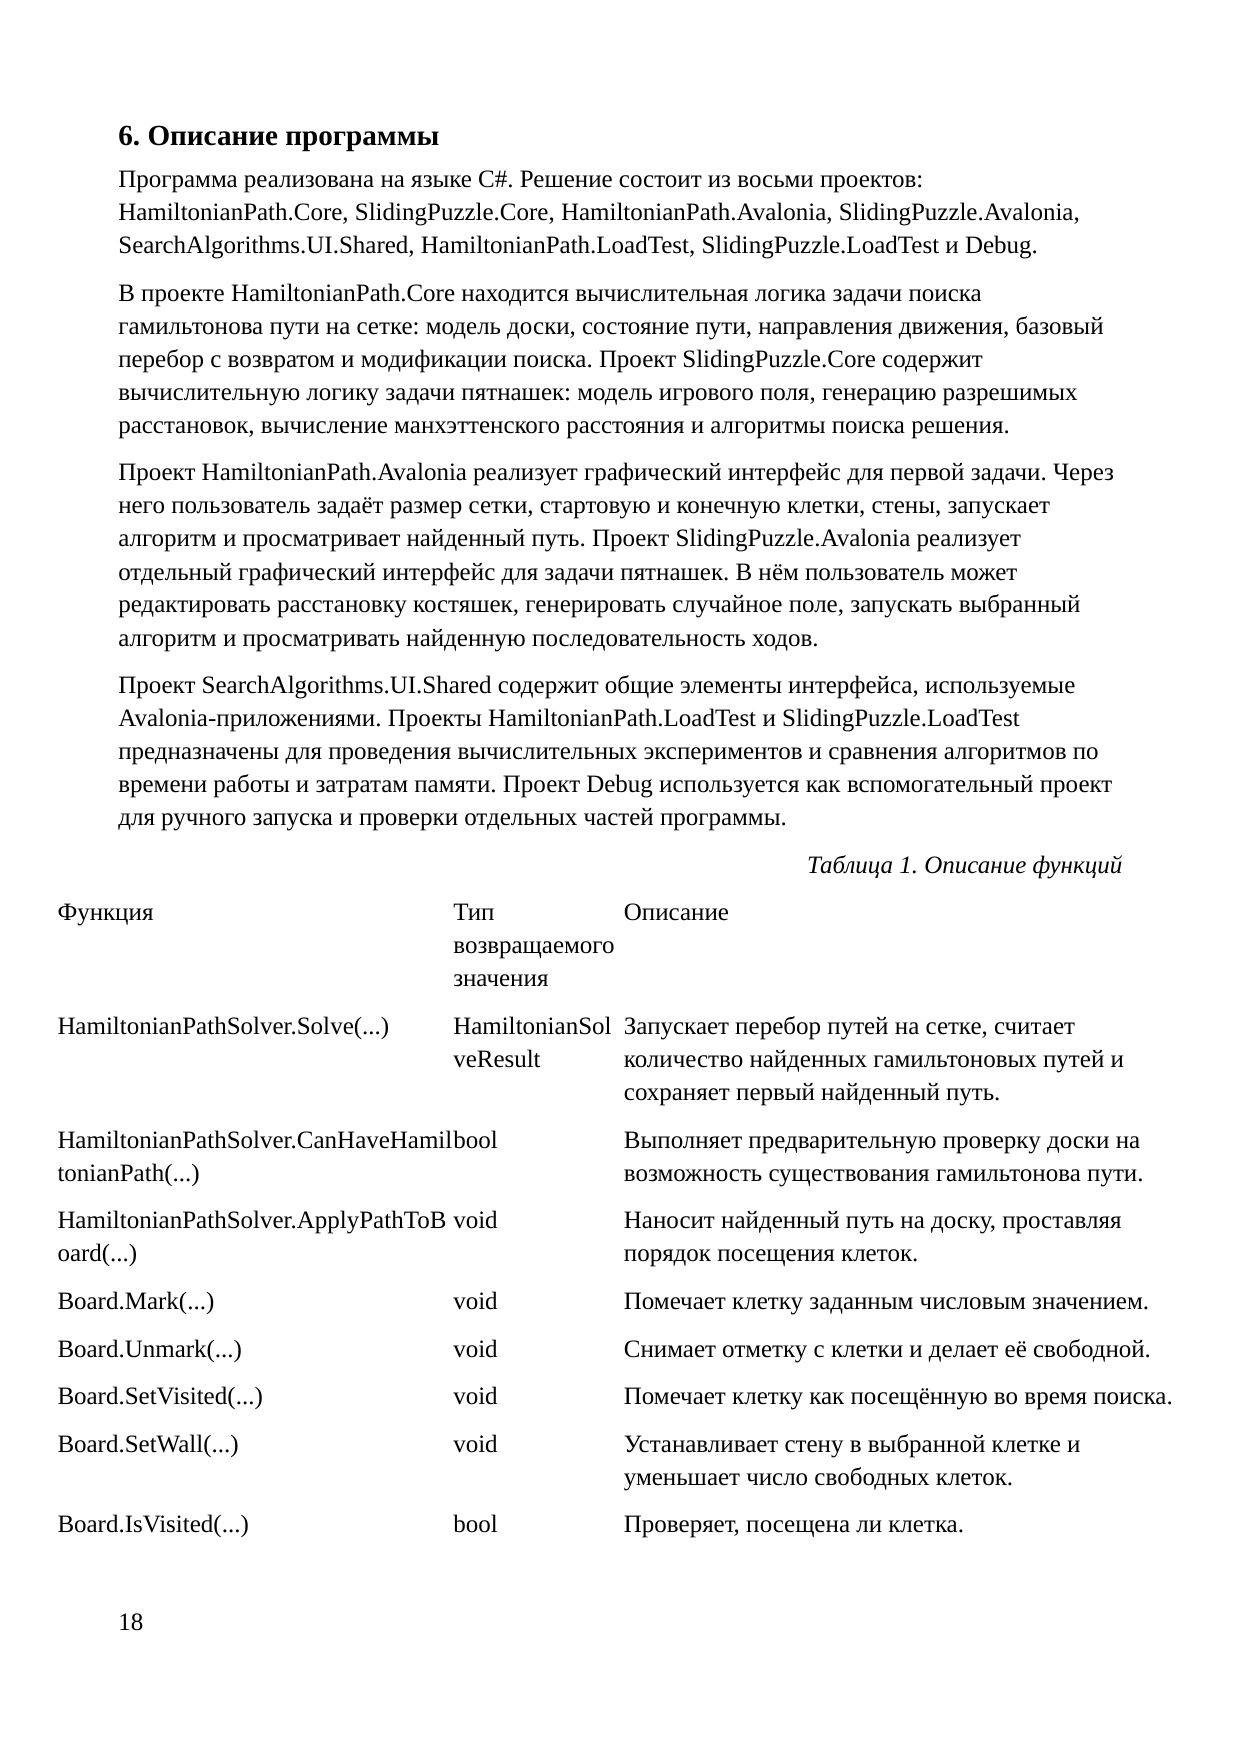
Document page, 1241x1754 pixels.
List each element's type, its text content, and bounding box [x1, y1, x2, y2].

table_cell Устанавливает стену в выбранной клетке и уменьшает число свободных клеток. [624, 1429, 1185, 1509]
text Проект SearchAlgorithms.UI.Shared содержит общие элементы интерфейса, используемые Avalonia-приложениями. Проекты HamiltonianPath.LoadTest и SlidingPuzzle.LoadTest предназначены для проведения вычислительных экспериментов и сравнения алгоритмов по времени работы и затратам памяти. Проект Debug используется как вспомогательный проект для ручного запуска и проверки отдельных частей программы. [118, 670, 1122, 831]
table_cell Board.SetWall(...) [57, 1429, 453, 1509]
table_cell void [453, 1429, 624, 1509]
table_cell Board.Unmark(...) [57, 1334, 453, 1381]
table_cell void [453, 1381, 624, 1429]
text В проекте HamiltonianPath.Core находится вычислительная логика задачи поиска гамильтонова пути на сетке: модель доски, состояние пути, направления движения, базовый перебор с возвратом и модификации поиска. Проект SlidingPuzzle.Core содержит вычислительную логику задачи пятнашек: модель игрового поля, генерацию разрешимых расстановок, вычисление манхэттенского расстояния и алгоритмы поиска решения. [118, 278, 1122, 439]
table_cell Наносит найденный путь на доску, проставляя порядок посещения клеток. [624, 1205, 1185, 1286]
text Проект HamiltonianPath.Avalonia реализует графический интерфейс для первой задачи. Через него пользователь задаёт размер сетки, стартовую и конечную клетки, стены, запускает алгоритм и просматривает найденный путь. Проект SlidingPuzzle.Avalonia реализует отдельный графический интерфейс для задачи пятнашек. В нём пользователь может редактировать расстановку костяшек, генерировать случайное поле, запускать выбранный алгоритм и просматривать найденную последовательность ходов. [118, 457, 1122, 651]
table_cell Запускает перебор путей на сетке, считает количество найденных гамильтоновых путей и сохраняет первый найденный путь. [624, 1011, 1185, 1125]
table_cell HamiltonianPathSolver.Solve(...) [57, 1011, 453, 1125]
table_cell Board.SetVisited(...) [57, 1381, 453, 1429]
table_cell HamiltonianPathSolver.CanHaveHamiltonianPath(...) [57, 1125, 453, 1205]
table_header Функция [57, 898, 453, 1011]
table_cell Помечает клетку как посещённую во время поиска. [624, 1381, 1185, 1429]
table_cell Проверяет, посещена ли клетка. [624, 1510, 1185, 1557]
table_cell HamiltonianPathSolver.ApplyPathToBoard(...) [57, 1205, 453, 1286]
table_cell HamiltonianSolveResult [453, 1011, 624, 1125]
table_cell Board.Mark(...) [57, 1286, 453, 1334]
table_cell Помечает клетку заданным числовым значением. [624, 1286, 1185, 1334]
table_cell void [453, 1334, 624, 1381]
table_cell Выполняет предварительную проверку доски на возможность существования гамильтонова пути. [624, 1125, 1185, 1205]
text Программа реализована на языке C#. Решение состоит из восьми проектов: HamiltonianPath.Core, SlidingPuzzle.Core, HamiltonianPath.Avalonia, SlidingPuzzle.Avalonia, SearchAlgorithms.UI.Shared, HamiltonianPath.LoadTest, SlidingPuzzle.LoadTest и Debug. [118, 164, 1122, 259]
table_cell Board.IsVisited(...) [57, 1510, 453, 1557]
subtitle 6. Описание программы [118, 118, 1122, 152]
table_header Тип возвращаемого значения [453, 898, 624, 1011]
table_cell void [453, 1286, 624, 1334]
text Таблица 1. Описание функций [118, 850, 1122, 879]
table_header Описание [624, 898, 1185, 1011]
table_cell void [453, 1205, 624, 1286]
table_cell Снимает отметку с клетки и делает её свободной. [624, 1334, 1185, 1381]
table_cell bool [453, 1125, 624, 1205]
table_cell bool [453, 1510, 624, 1557]
